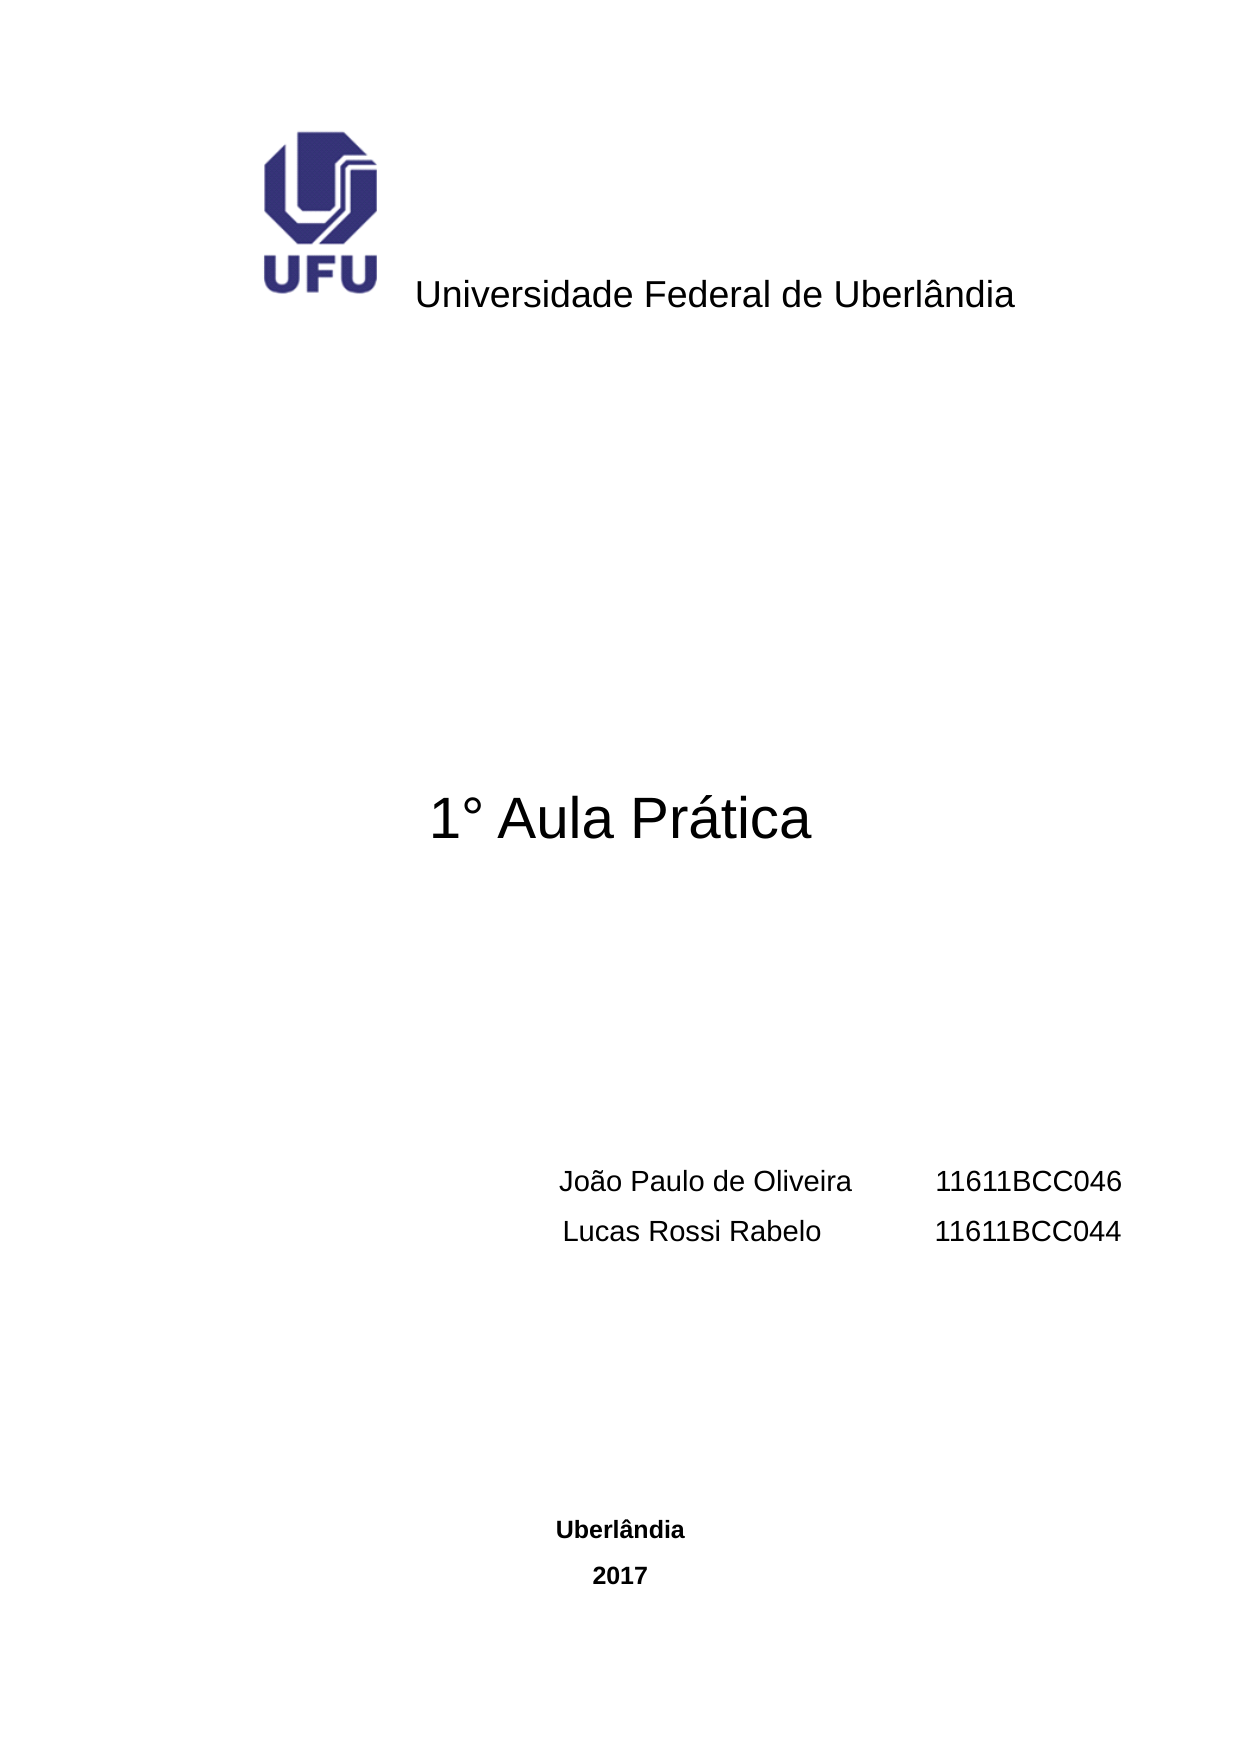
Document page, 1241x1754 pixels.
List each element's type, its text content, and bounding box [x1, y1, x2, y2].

text Lucas Rossi Rabelo 11611BCC044 [118, 1214, 1122, 1247]
text Universidade Federal de Uberlândia [118, 118, 1122, 315]
text João Paulo de Oliveira 11611BCC046 [118, 1164, 1122, 1197]
text 2017 [118, 1561, 1122, 1589]
text 1° Aula Prática [118, 783, 1122, 851]
text Uberlândia [118, 1515, 1122, 1544]
